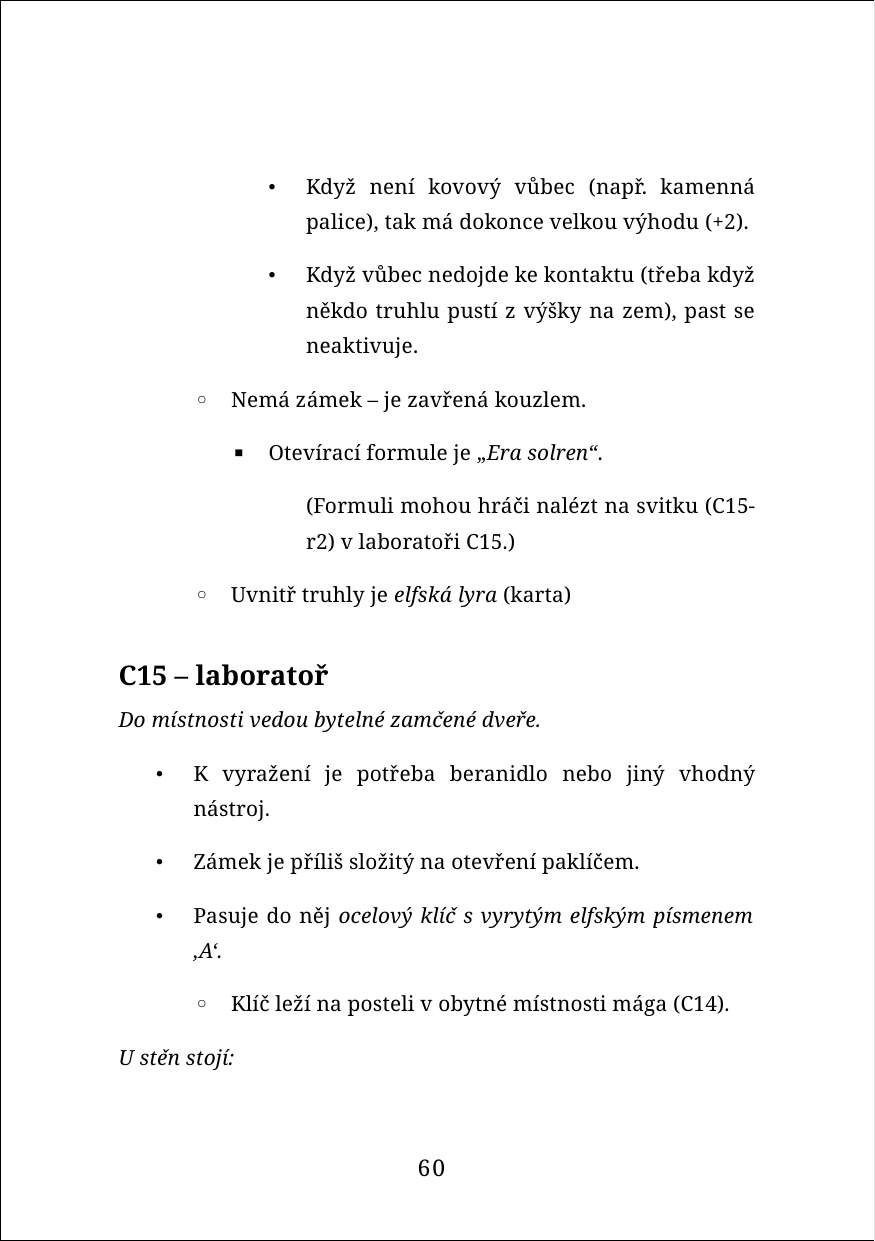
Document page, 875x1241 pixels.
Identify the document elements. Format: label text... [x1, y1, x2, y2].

list Uvnitř truhly je elfská lyra (karta) [193, 580, 756, 608]
list Klíč leží na posteli v obytné místnosti mága (C14). [193, 989, 756, 1018]
text Do místnosti vedou bytelné zamčené dveře. [118, 706, 756, 734]
list Nemá zámek – je zavřená kouzlem. [193, 385, 756, 413]
list Když vůbec nedojde ke kontaktu (třeba když někdo truhlu pustí z výšky na zem), past se neaktivuje. [268, 261, 756, 360]
list Pasuje do něj ocelový klíč s vyrytým elfským písmenem ‚A‘. [156, 901, 756, 965]
subtitle C15 – laboratoř [118, 657, 756, 694]
list (Formuli mohou hráči nalézt na svitku (C15-r2) v laboratoři C15.) [268, 491, 756, 555]
list Když není kovový vůbec (např. kamenná palice), tak má dokonce velkou výhodu (+2). [268, 172, 756, 236]
list K vyražení je potřeba beranidlo nebo jiný vhodný nástroj. [156, 759, 756, 823]
text U stěn stojí: [118, 1043, 756, 1071]
list Zámek je příliš složitý na otevření paklíčem. [156, 847, 756, 876]
list Otevírací formule je „Era solren“. [231, 438, 756, 466]
